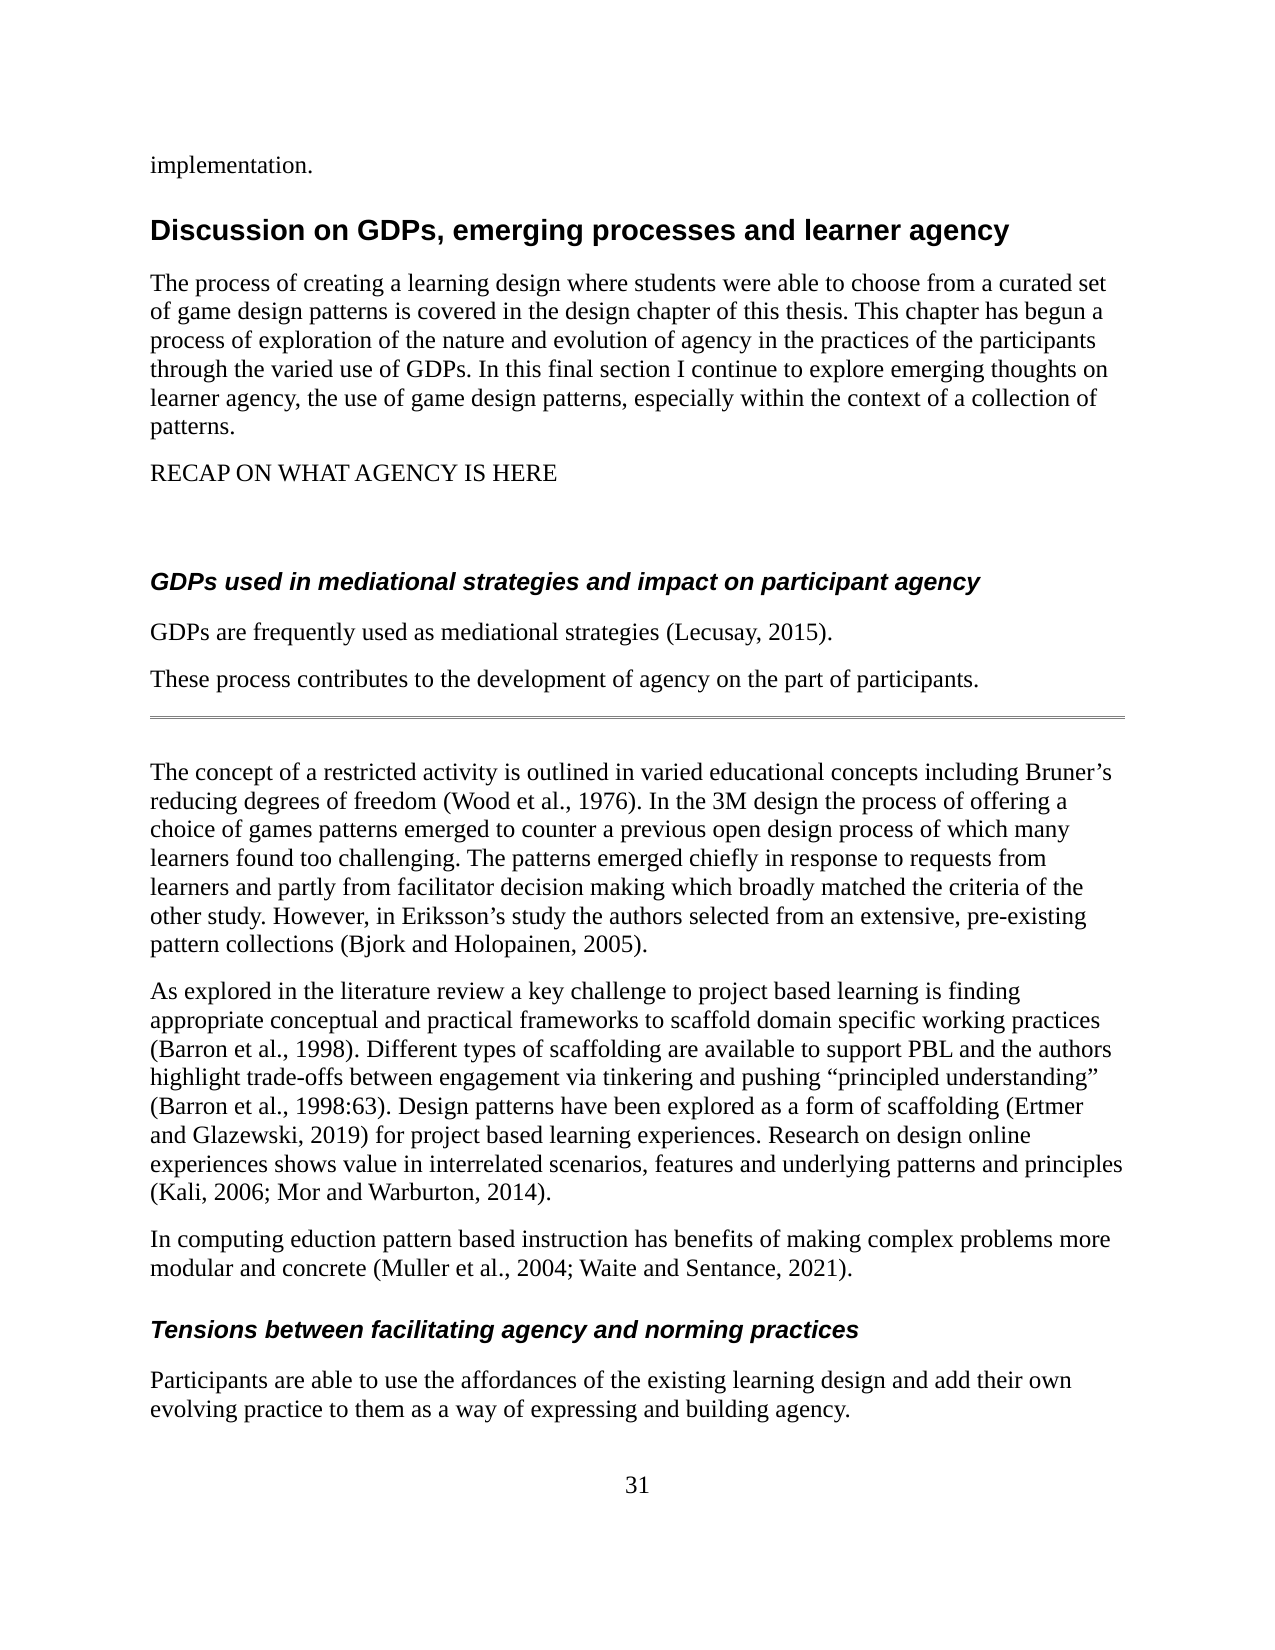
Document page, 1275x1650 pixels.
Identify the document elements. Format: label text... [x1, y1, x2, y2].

text implementation. [150, 150, 1125, 179]
text The concept of a restricted activity is outlined in varied educational concepts including Bruner’s reducing degrees of freedom (Wood et al., 1976). In the 3M design the process of offering a choice of games patterns emerged to counter a previous open design process of which many learners found too challenging. The patterns emerged chiefly in response to requests from learners and partly from facilitator decision making which broadly matched the criteria of the other study. However, in Eriksson’s study the authors selected from an extensive, pre-existing pattern collections (Bjork and Holopainen, 2005). [150, 757, 1125, 958]
text These process contributes to the development of agency on the part of participants. [150, 664, 1125, 693]
text GDPs are frequently used as mediational strategies (Lecusay, 2015). [150, 617, 1125, 646]
text As explored in the literature review a key challenge to project based learning is finding appropriate conceptual and practical frameworks to scaffold domain specific working practices (Barron et al., 1998). Different types of scaffolding are available to support PBL and the authors highlight trade-offs between engagement via tinkering and pushing “principled understanding” (Barron et al., 1998:63). Design patterns have been explored as a form of scaffolding (Ertmer and Glazewski, 2019) for project based learning experiences. Research on design online experiences shows value in interrelated scenarios, features and underlying patterns and principles (Kali, 2006; Mor and Warburton, 2014). [150, 976, 1125, 1206]
subtitle GDPs used in mediational strategies and impact on participant agency [150, 567, 1125, 596]
subtitle Tensions between facilitating agency and norming practices [150, 1316, 1125, 1344]
text In computing eduction pattern based instruction has benefits of making complex problems more modular and concrete (Muller et al., 2004; Waite and Sentance, 2021). [150, 1224, 1125, 1282]
text RECAP ON WHAT AGENCY IS HERE [150, 458, 1125, 487]
subtitle Discussion on GDPs, emerging processes and learner agency [150, 213, 1125, 246]
text The process of creating a learning design where students were able to choose from a curated set of game design patterns is covered in the design chapter of this thesis. This chapter has begun a process of exploration of the nature and evolution of agency in the practices of the participants through the varied use of GDPs. In this final section I continue to explore emerging thoughts on learner agency, the use of game design patterns, especially within the context of a collection of patterns. [150, 268, 1125, 440]
text Participants are able to use the affordances of the existing learning design and add their own evolving practice to them as a way of expressing and building agency. [150, 1366, 1125, 1423]
